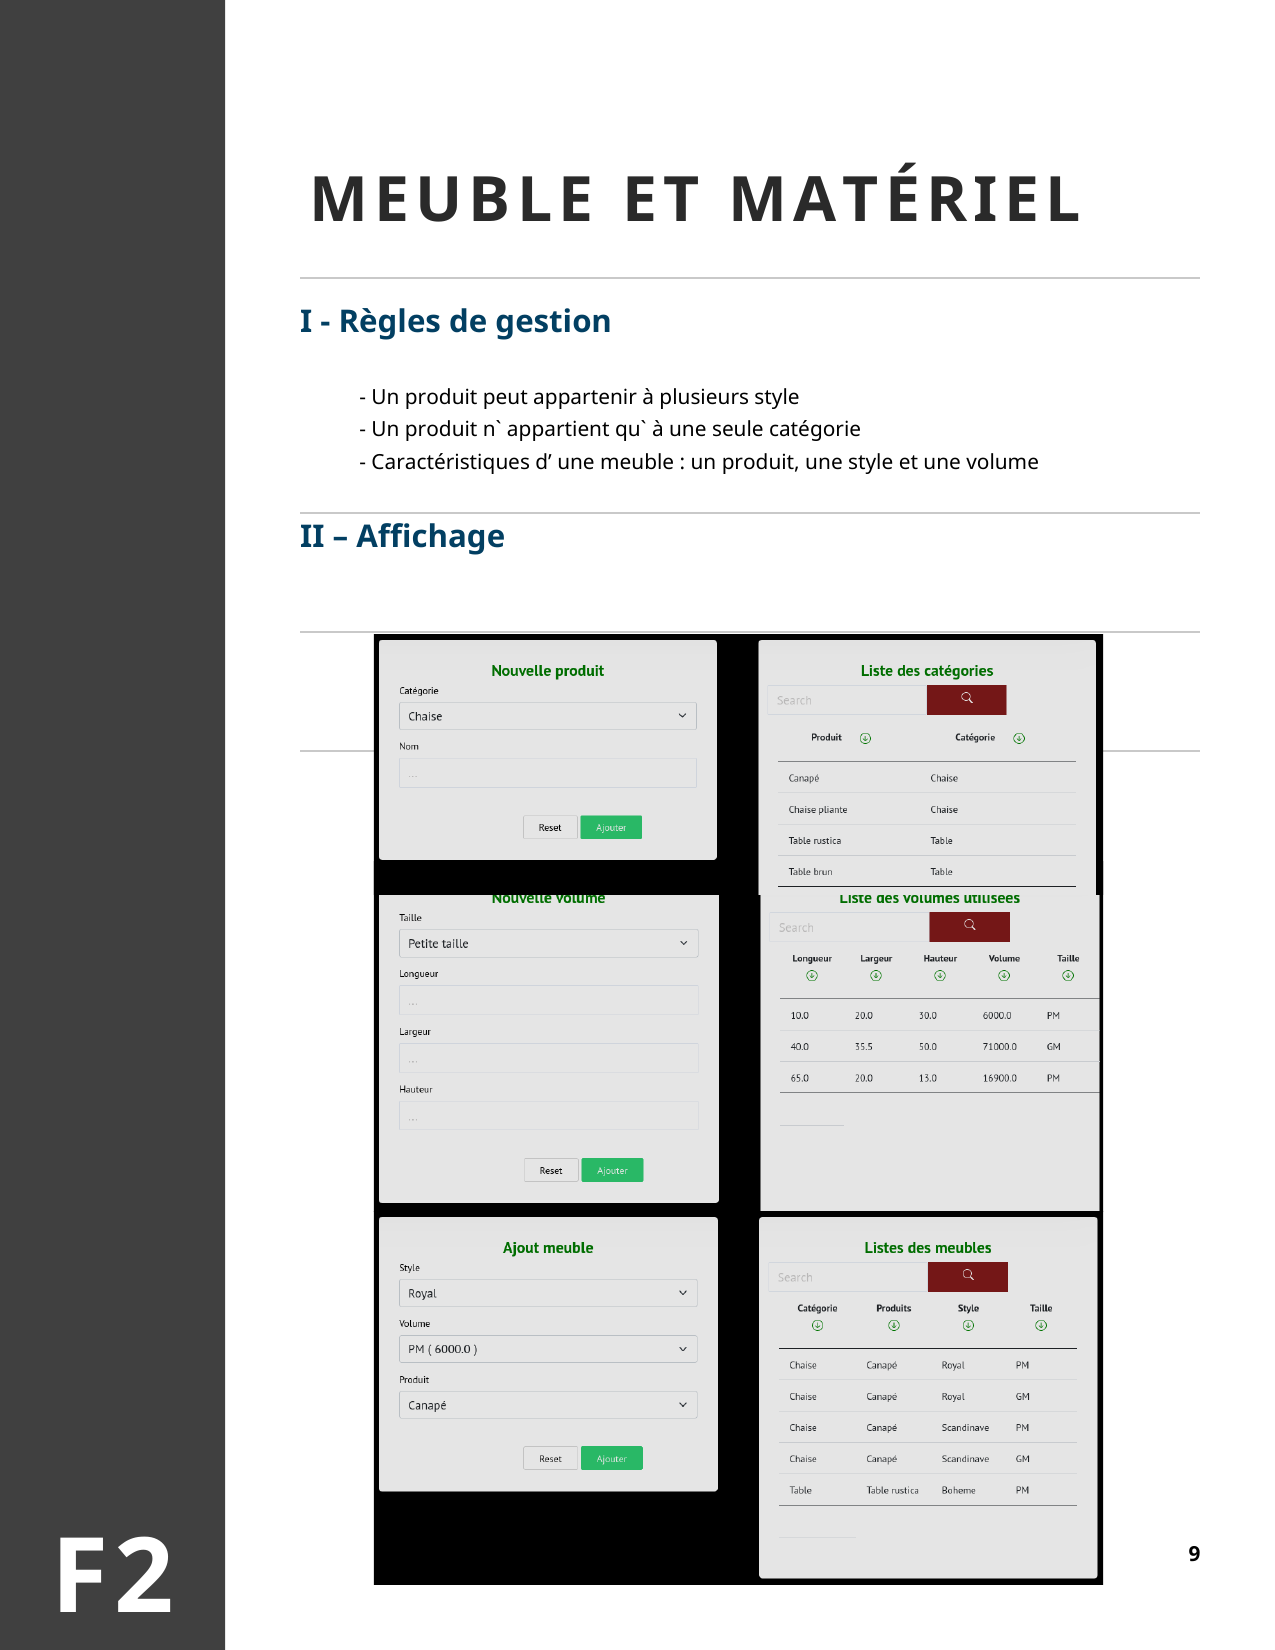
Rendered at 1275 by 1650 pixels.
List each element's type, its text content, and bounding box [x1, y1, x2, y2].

table_cell - Un produit peut appartenir à plusieurs style - Un produit n` appartient qu` à une seule catégorie - Caractéristiques d’ une meuble : un produit, une style et une volume [300, 382, 1200, 512]
picture [373, 634, 1104, 1585]
table_cell [300, 633, 1200, 750]
table_cell II – Affichage [300, 514, 1200, 631]
table_header meuble ET matériel [300, 129, 1200, 277]
text F2 [15, 1501, 210, 1643]
table_cell I - Règles de gestion [300, 279, 1200, 382]
